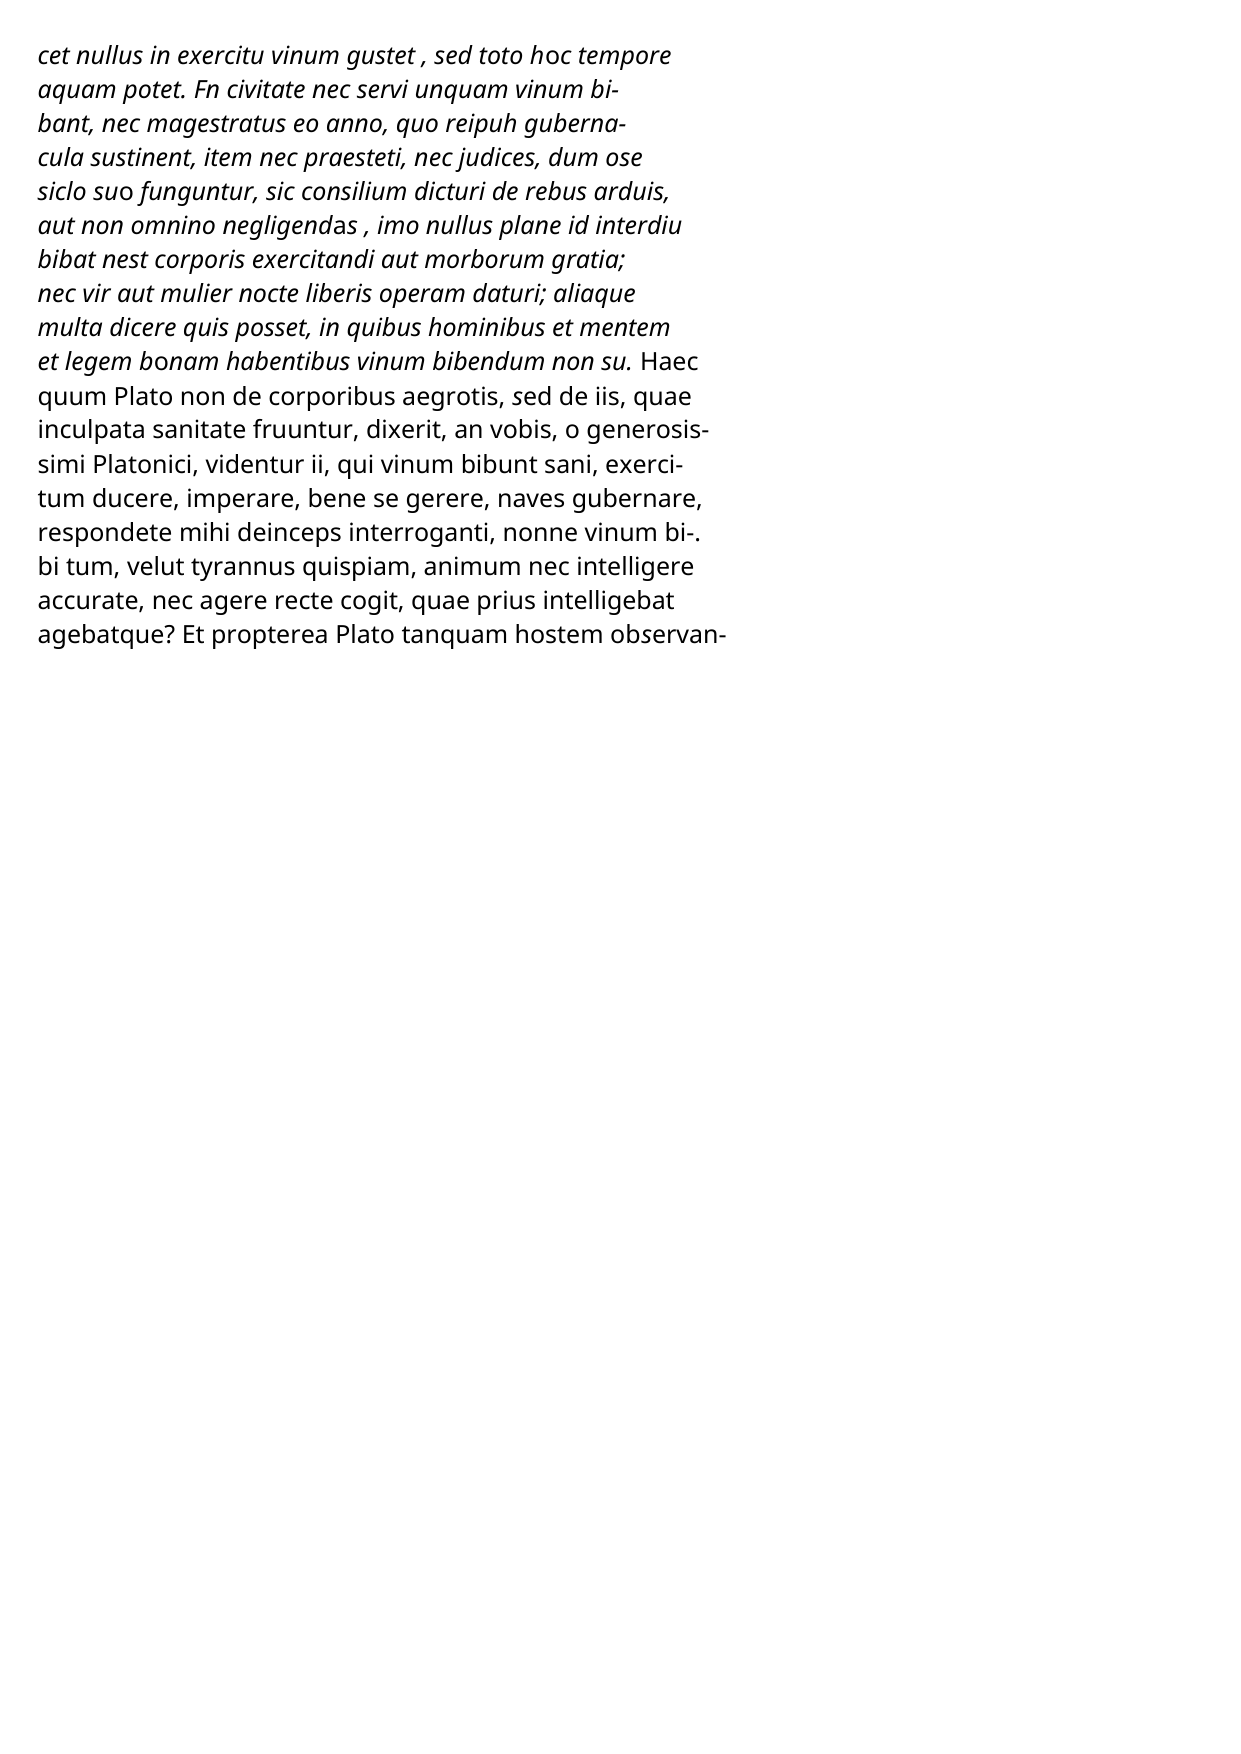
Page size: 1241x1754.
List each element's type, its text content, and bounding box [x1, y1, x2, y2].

text cet nullus in exercitu vinum gustet , sed toto hoc tempore aquam potet. Fn civitate nec servi unquam vinum bi- bant, nec magestratus eo anno, quo reipuh guberna- cula sustinent, item nec praesteti, nec judices, dum ose siclo suo funguntur, sic consilium dicturi de rebus arduis, aut non omnino negligendas , imo nullus plane id interdiu bibat nest corporis exercitandi aut morborum gratia; nec vir aut mulier nocte liberis operam daturi; aliaque multa dicere quis posset, in quibus hominibus et mentem et legem bonam habentibus vinum bibendum non su. Haec quum Plato non de corporibus aegrotis, sed de iis, quae inculpata sanitate fruuntur, dixerit, an vobis, o generosis- simi Platonici, videntur ii, qui vinum bibunt sani, exerci- tum ducere, imperare, bene se gerere, naves gubernare, respondete mihi deinceps interroganti, nonne vinum bi-. bi tum, velut tyrannus quispiam, animum nec intelligere accurate, nec agere recte cogit, quae prius intelligebat agebatque? Et propterea Plato tanquam hostem observan- [37, 37, 1203, 651]
